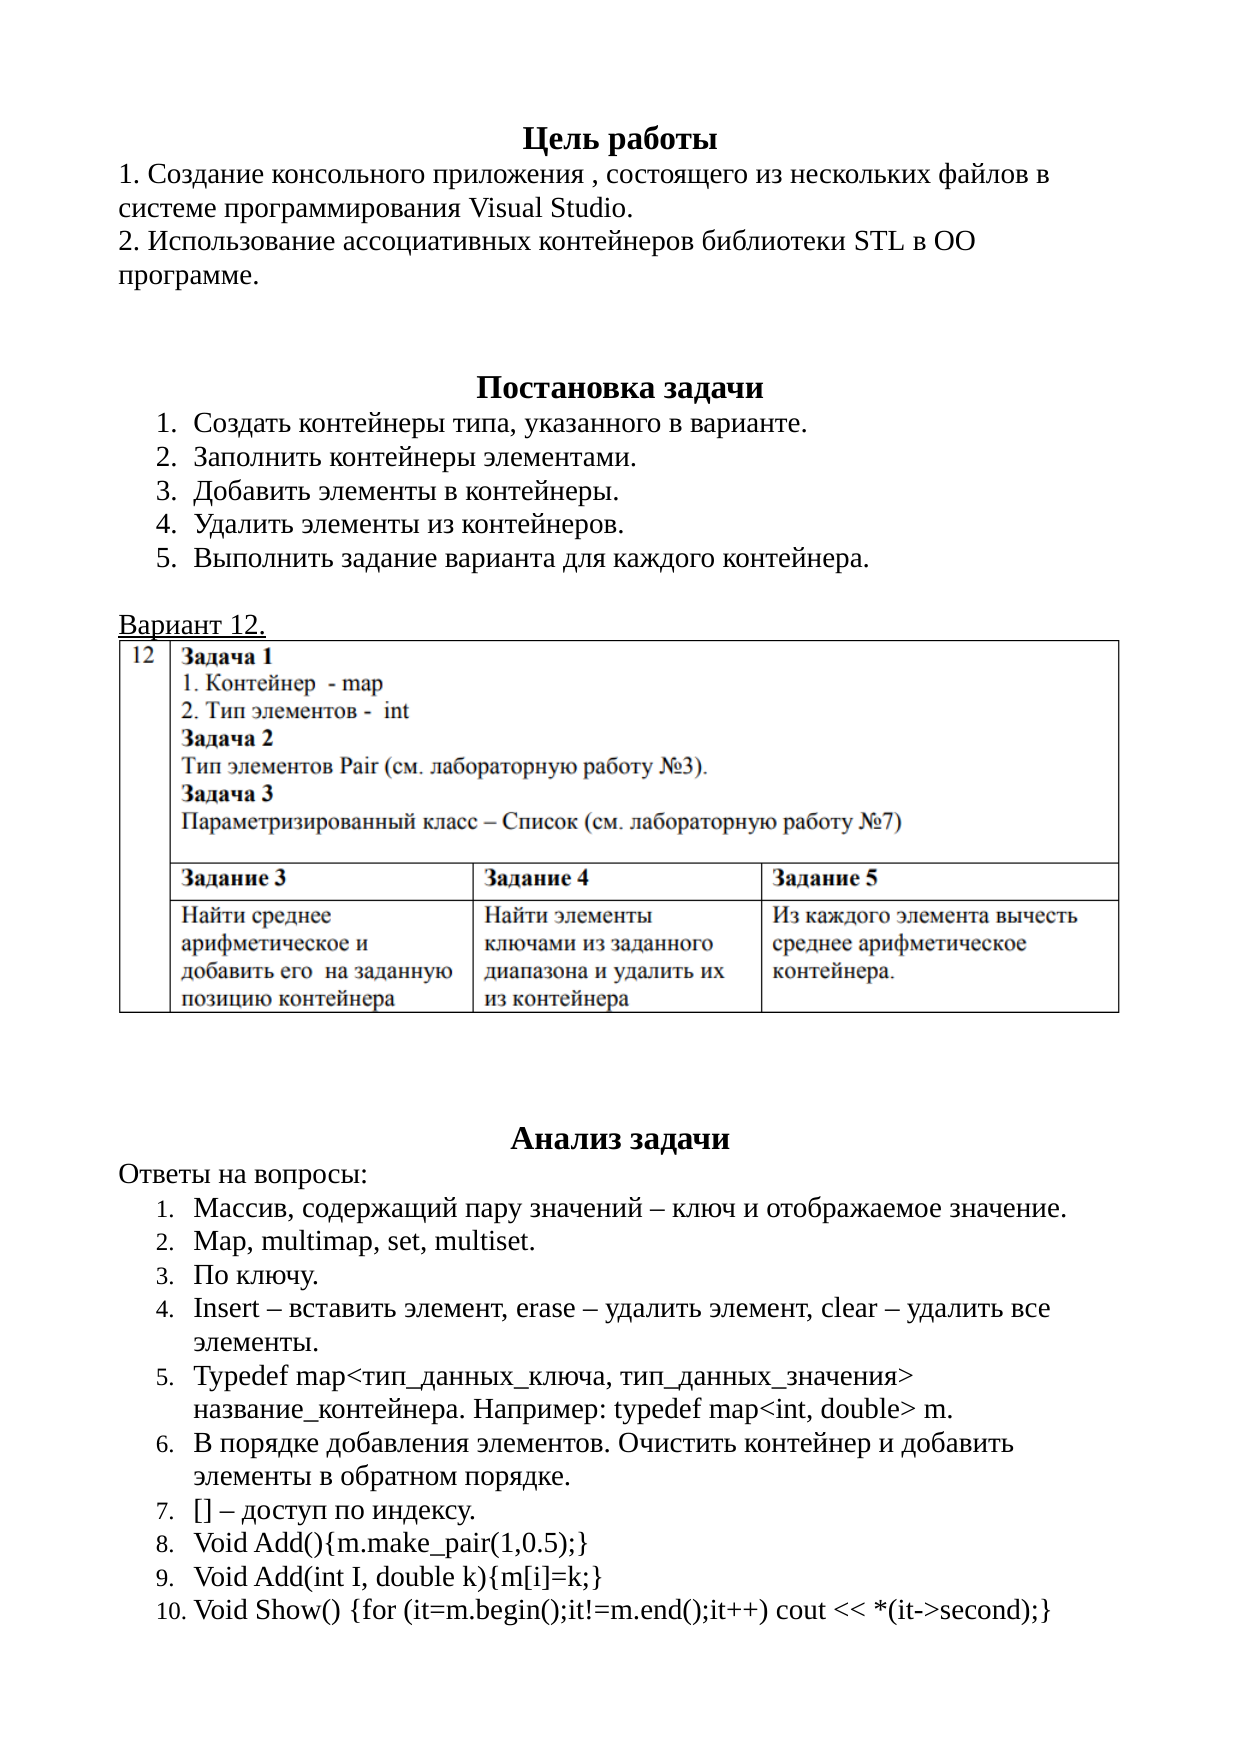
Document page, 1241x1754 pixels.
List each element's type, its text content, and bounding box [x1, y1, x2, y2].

list Выполнить задание варианта для каждого контейнера. [156, 540, 1122, 573]
list Typedef map<тип_данных_ключа, тип_данных_значения> название_контейнера. Например: typedef map<int, double> m. [156, 1358, 1122, 1425]
list [] – доступ по индексу. [156, 1492, 1122, 1525]
list Void Add(){m.make_pair(1,0.5);} [156, 1525, 1122, 1559]
list Создать контейнеры типа, указанного в варианте. [156, 406, 1122, 439]
list В порядке добавления элементов. Очистить контейнер и добавить элементы в обратном порядке. [156, 1425, 1122, 1492]
list Insert – вставить элемент, erase – удалить элемент, clear – удалить все элементы. [156, 1291, 1122, 1358]
text Анализ задачи [118, 1118, 1122, 1156]
list Void Add(int I, double k){m[i]=k;} [156, 1559, 1122, 1592]
list Map, multimap, set, multiset. [156, 1223, 1122, 1257]
list По ключу. [156, 1257, 1122, 1291]
text 2. Использование ассоциативных контейнеров библиотеки STL в ОО программе. [118, 223, 1122, 291]
list Заполнить контейнеры элементами. [156, 439, 1122, 473]
list Void Show() {for (it=m.begin();it!=m.end();it++) cout << *(it->second);} [156, 1592, 1122, 1626]
list Массив, содержащий пару значений – ключ и отображаемое значение. [156, 1190, 1122, 1223]
text 1. Создание консольного приложения , состоящего из нескольких файлов в системе программирования Visual Studio. [118, 156, 1122, 223]
list Удалить элементы из контейнеров. [156, 506, 1122, 540]
text Цель работы [118, 118, 1122, 156]
list Добавить элементы в контейнеры. [156, 473, 1122, 506]
text Ответы на вопросы: [118, 1156, 1122, 1190]
text Вариант 12. [118, 607, 1122, 640]
text Постановка задачи [118, 367, 1122, 406]
